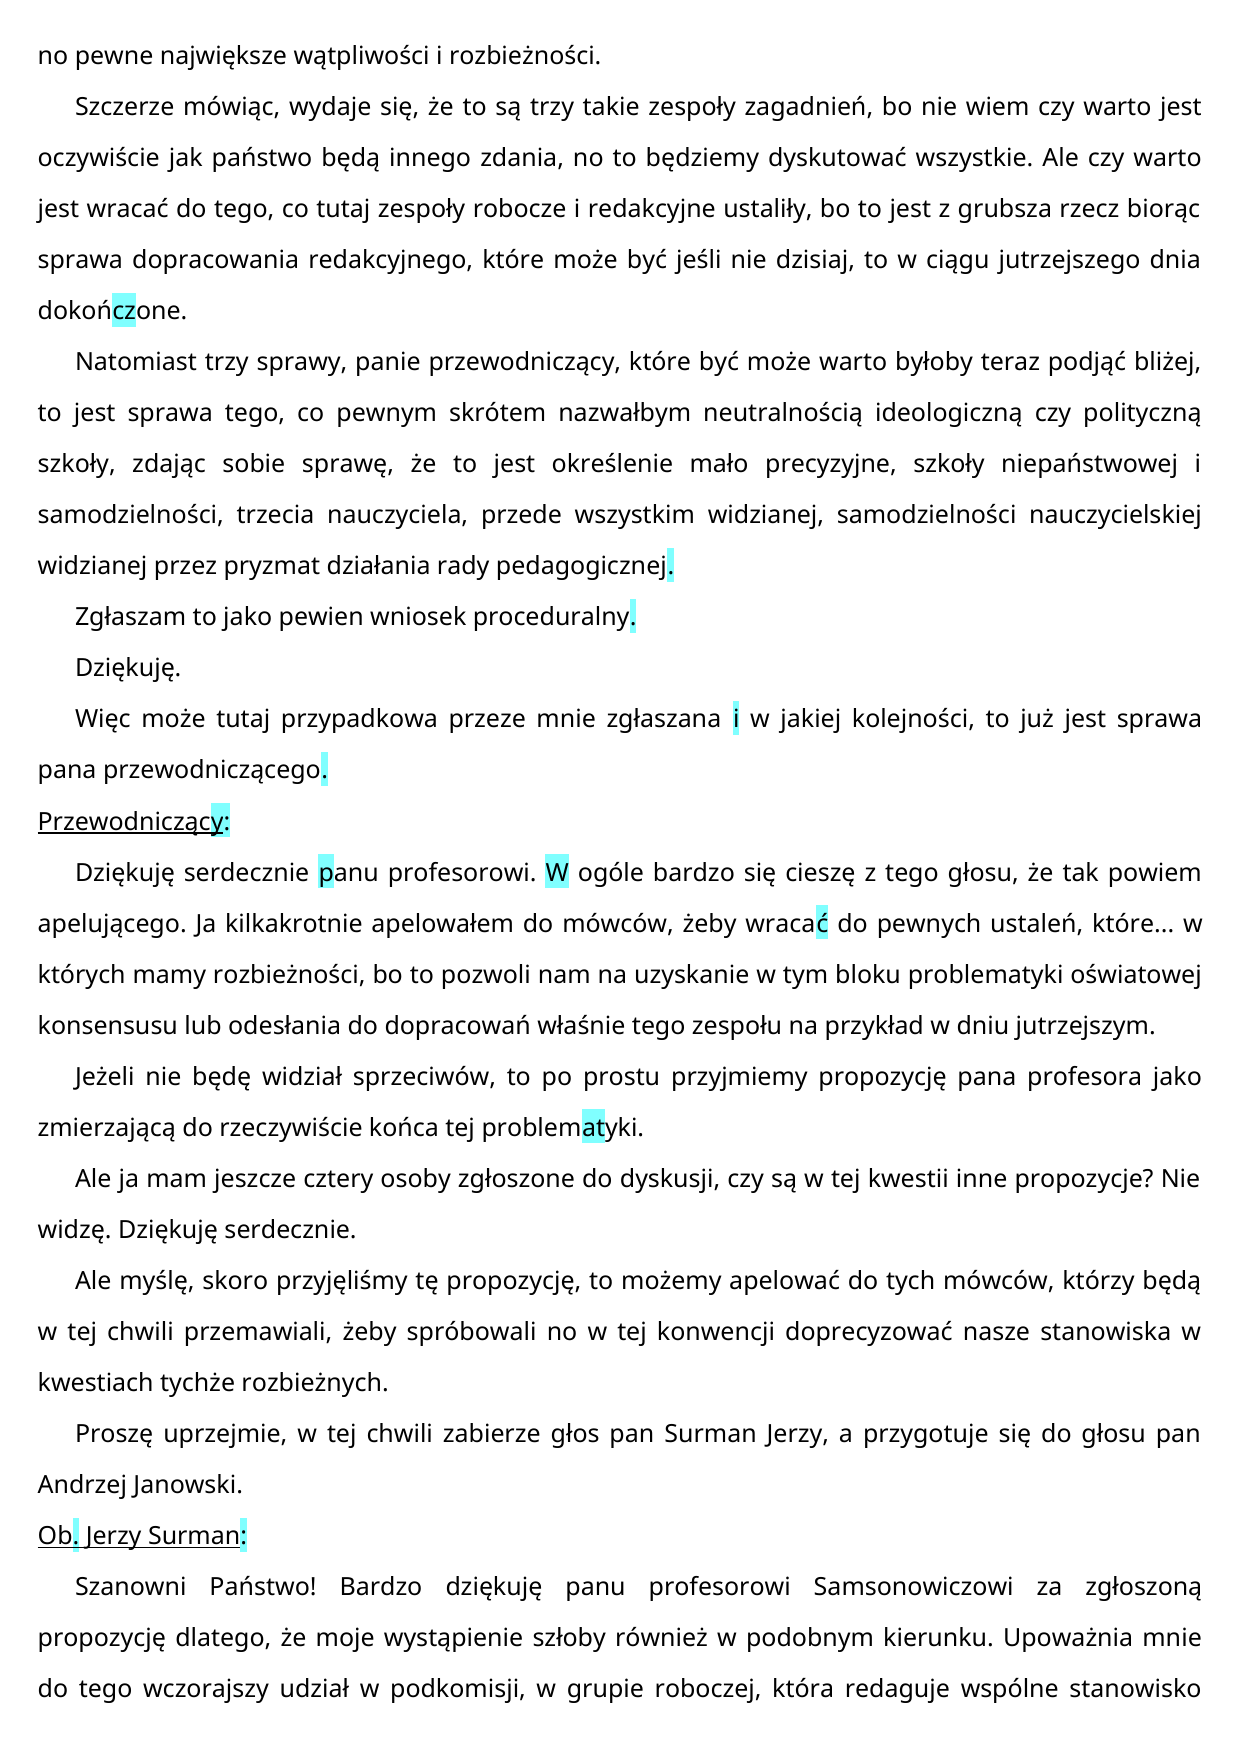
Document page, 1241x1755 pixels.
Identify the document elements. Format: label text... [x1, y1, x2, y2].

text Przewodniczący: [37, 803, 1203, 837]
text Proszę uprzejmie, w tej chwili zabierze głos pan Surman Jerzy, a przygotuje się do głosu pan Andrzej Janowski. [37, 1416, 1203, 1501]
text Zgłaszam to jako pewien wniosek proceduralny. [37, 599, 1203, 633]
text Natomiast trzy sprawy, panie przewodniczący, które być może warto byłoby teraz podjąć bliżej, to jest sprawa tego, co pewnym skrótem nazwałbym neutralnością ideologiczną czy polityczną szkoły, zdając sobie sprawę, że to jest określenie mało precyzyjne, szkoły niepaństwowej i samodzielności, trzecia nauczyciela, przede wszystkim widzianej, samodzielności nauczycielskiej widzianej przez pryzmat działania rady pedagogicznej. [37, 344, 1203, 582]
text Jeżeli nie będę widział sprzeciwów, to po prostu przyjmiemy propozycję pana profesora jako zmierzającą do rzeczywiście końca tej problematyki. [37, 1058, 1203, 1143]
text Ale myślę, skoro przyjęliśmy tę propozycję, to możemy apelować do tych mówców, którzy będą w tej chwili przemawiali, żeby spróbowali no w tej konwencji doprecyzować nasze stanowiska w kwestiach tychże rozbieżnych. [37, 1262, 1203, 1399]
text Dziękuję. [37, 650, 1203, 684]
text Więc może tutaj przypadkowa przeze mnie zgłaszana i w jakiej kolejności, to już jest sprawa pana przewodniczącego. [37, 701, 1203, 786]
text Szczerze mówiąc, wydaje się, że to są trzy takie zespoły zagadnień, bo nie wiem czy warto jest oczywiście jak państwo będą innego zdania, no to będziemy dyskutować wszystkie. Ale czy warto jest wracać do tego, co tutaj zespoły robocze i redakcyjne ustaliły, bo to jest z grubsza rzecz biorąc sprawa dopracowania redakcyjnego, które może być jeśli nie dzisiaj, to w ciągu jutrzejszego dnia dokończone. [37, 88, 1203, 327]
text Ob. Jerzy Surman: [37, 1518, 1203, 1552]
text Szanowni Państwo! Bardzo dziękuję panu profesorowi Samsonowiczowi za zgłoszoną propozycję dlatego, że moje wystąpienie szłoby również w podobnym kierunku. Upoważnia mnie do tego wczorajszy udział w podkomisji, w grupie roboczej, która redaguje wspólne stanowisko [37, 1569, 1203, 1705]
text Ale ja mam jeszcze cztery osoby zgłoszone do dyskusji, czy są w tej kwestii inne propozycje? Nie widzę. Dziękuję serdecznie. [37, 1160, 1203, 1246]
text Dziękuję serdecznie panu profesorowi. W ogóle bardzo się cieszę z tego głosu, że tak powiem apelującego. Ja kilkakrotnie apelowałem do mówców, żeby wracać do pewnych ustaleń, które... w których mamy rozbieżności, bo to pozwoli nam na uzyskanie w tym bloku problematyki oświatowej konsensusu lub odesłania do dopracowań właśnie tego zespołu na przykład w dniu jutrzejszym. [37, 854, 1203, 1041]
text no pewne największe wątpliwości i rozbieżności. [37, 37, 1203, 72]
